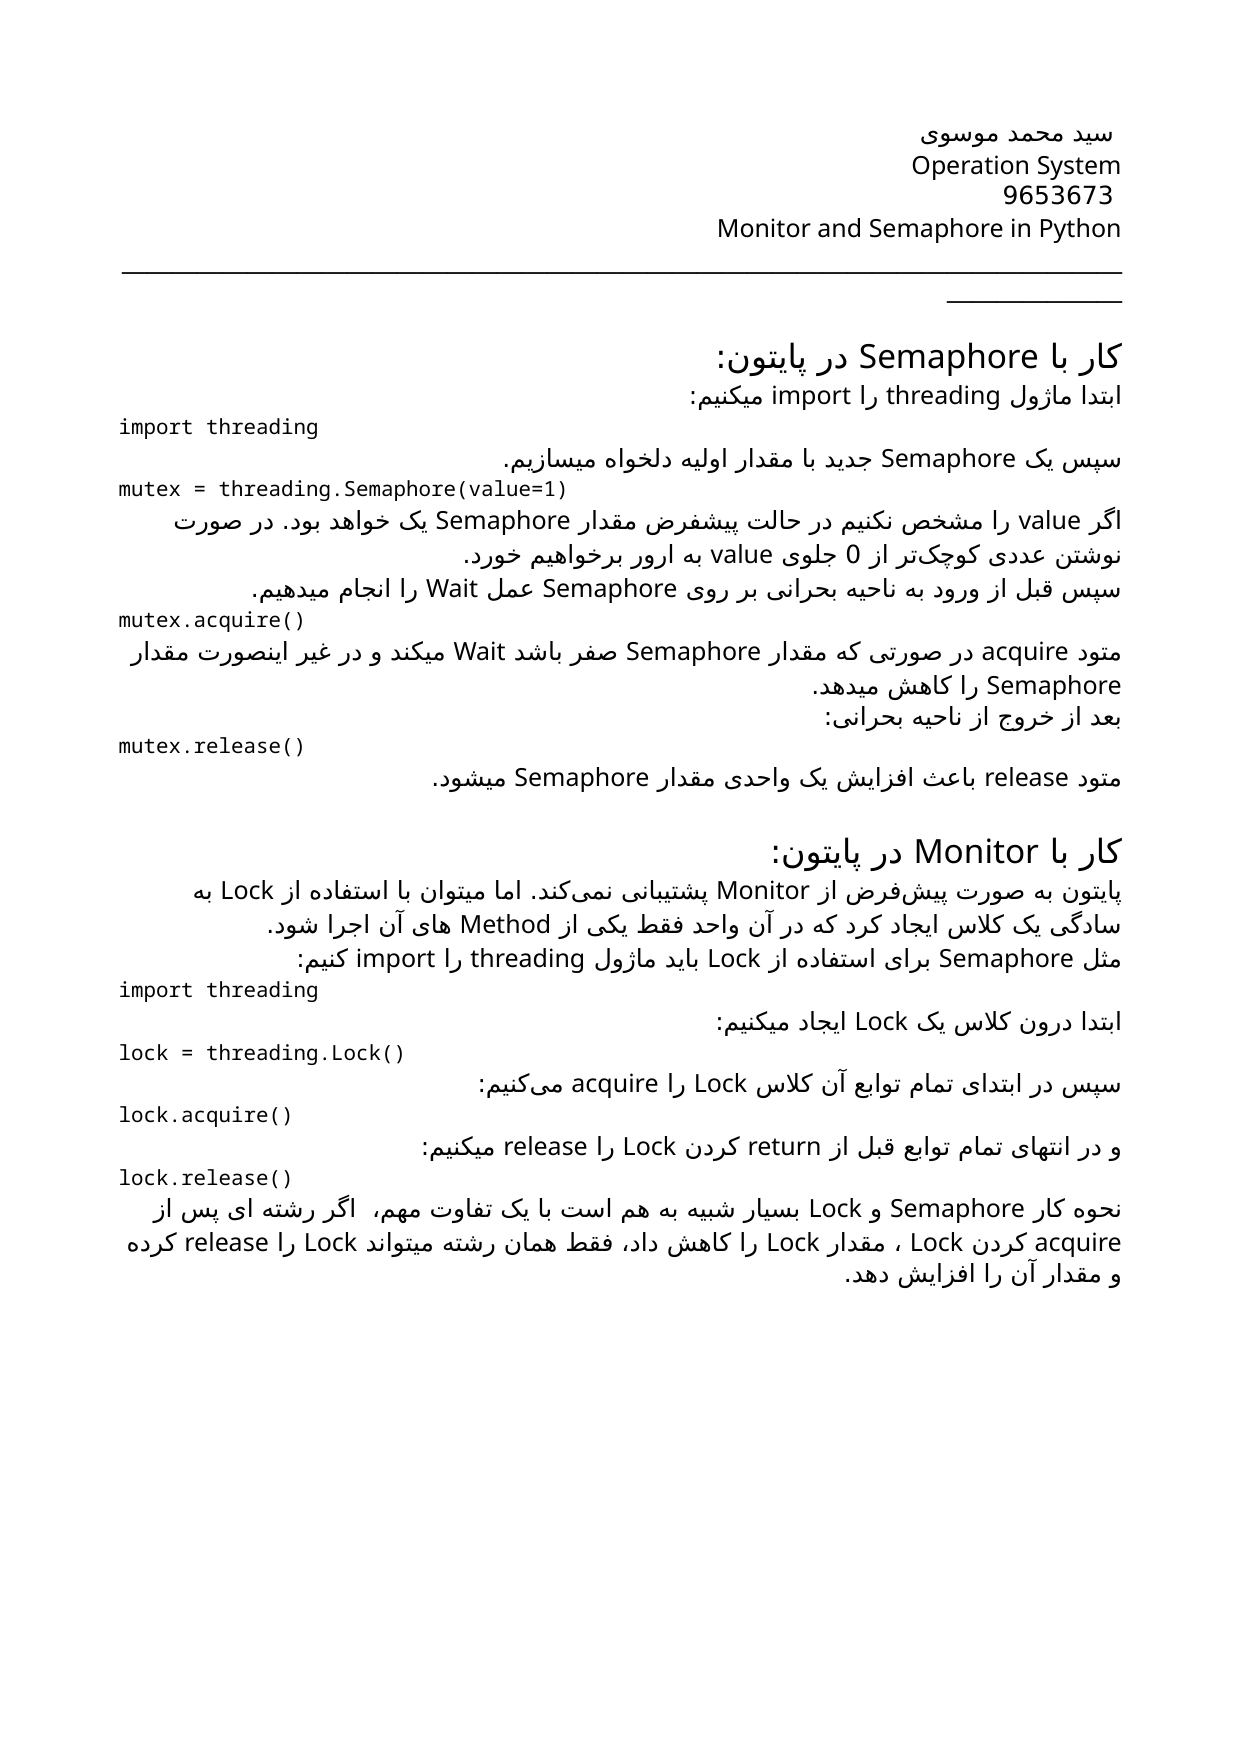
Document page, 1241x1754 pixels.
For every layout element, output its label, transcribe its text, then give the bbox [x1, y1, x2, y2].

text mutex.release() [118, 731, 1122, 759]
text import threading [118, 975, 1122, 1003]
text نحوه کار Semaphore و Lock بسیار شبیه به هم است با یک تفاوت مهم، اگر رشته ای پس از acquire کردن Lock ، مقدار Lock را کاهش داد، فقط همان رشته میتواند Lock را release کرده و مقدار آن را افزایش دهد. [118, 1191, 1122, 1288]
text کار با Monitor در پایتون: [118, 827, 1122, 873]
text lock.release() [118, 1163, 1122, 1191]
text ابتدا درون کلاس یک Lock ایجاد میکنیم: [118, 1003, 1122, 1038]
text mutex.acquire() [118, 605, 1122, 634]
text سپس یک Semaphore جدید با مقدار اولیه دلخواه میسازیم. [118, 441, 1122, 474]
text کار با Semaphore در پایتون: [118, 333, 1122, 378]
text lock.acquire() [118, 1100, 1122, 1128]
text مثل Semaphore برای استفاده از Lock باید ماژول threading را import کنیم: [118, 941, 1122, 975]
text متود acquire در صورتی که مقدار Semaphore صفر باشد Wait میکند و در غیر اینصورت مقدار Semaphore را کاهش میدهد. [118, 634, 1122, 702]
text mutex = threading.Semaphore(value=1) [118, 474, 1122, 503]
text بعد از خروج از ناحیه بحرانی: [118, 702, 1122, 731]
text import threading [118, 412, 1122, 441]
text پایتون به صورت پیش‌فرض از Monitor پشتیبانی نمی‌کند. اما میتوان با استفاده از Lock به سادگی یک کلاس ایجاد کرد که در آن واحد فقط یکی از Method های آن اجرا شود. [118, 873, 1122, 941]
text سپس در ابتدای تمام توابع آن کلاس Lock را acquire می‌کنیم: [118, 1066, 1122, 1100]
text سپس قبل از ورود به ناحیه بحرانی بر روی Semaphore عمل Wait را انجام میدهیم. [118, 571, 1122, 605]
text و در انتهای تمام توابع قبل از return کردن Lock را release میکنیم: [118, 1128, 1122, 1163]
text lock = threading.Lock() [118, 1038, 1122, 1066]
text اگر value را مشخص نکنیم در حالت پیشفرض مقدار Semaphore یک خواهد بود. در صورت نوشتن عددی کوچک‌تر از 0 جلوی value به ارور برخواهیم خورد. [118, 503, 1122, 571]
text متود release باعث افزایش یک واحدی مقدار Semaphore میشود. [118, 759, 1122, 793]
text ابتدا ماژول threading را import میکنیم: [118, 378, 1122, 412]
